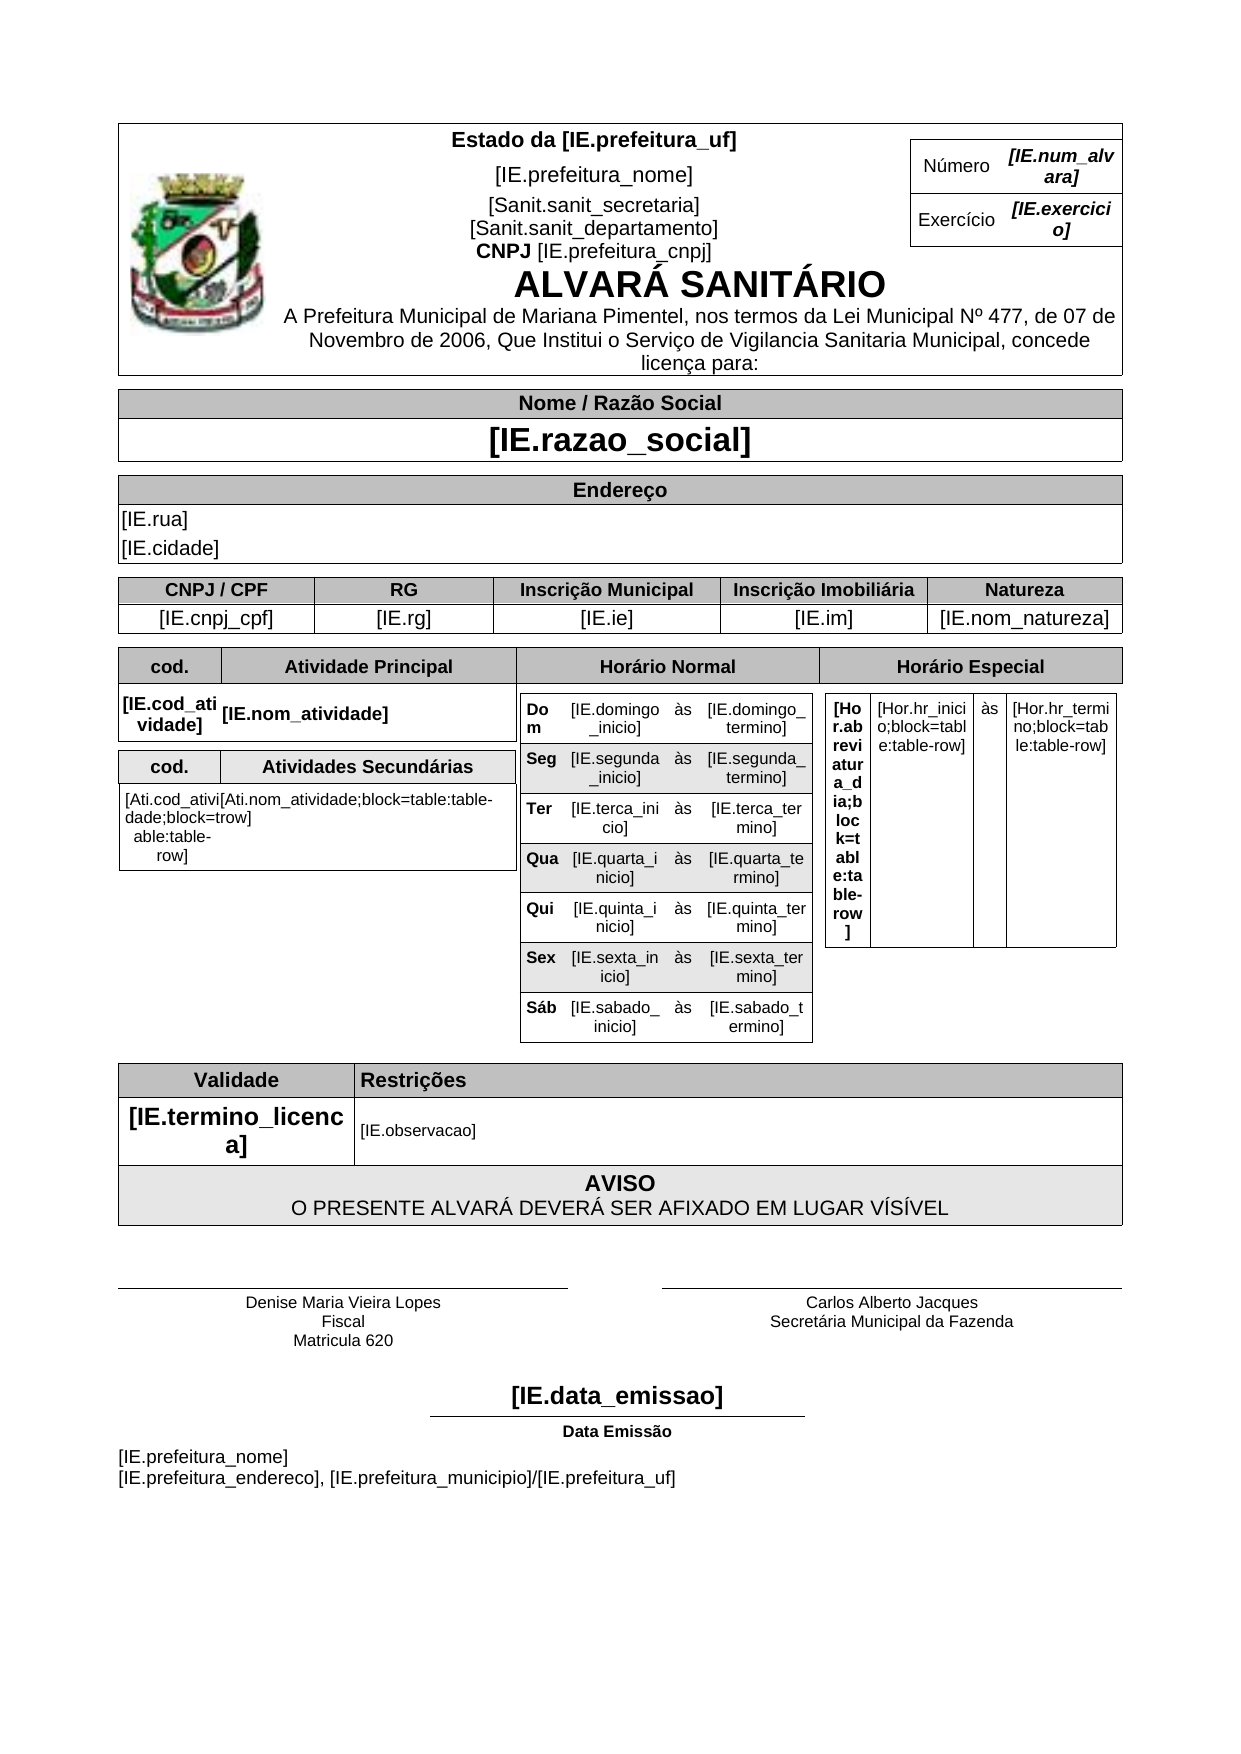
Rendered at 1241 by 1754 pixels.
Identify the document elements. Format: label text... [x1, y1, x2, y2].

table_cell [819, 684, 1122, 1048]
table_cell ALVARÁ SANITÁRIO A Prefeitura Municipal de Mariana Pimentel, nos termos da Lei Municipal Nº 477, de 07 de Novembro de 2006, Que Institui o Serviço de Vigilancia Sanitaria Municipal, concede licença para: [278, 263, 1122, 374]
table_cell [IE.nom_natureza] [928, 605, 1122, 633]
table_cell [IE.sexta_termino] [700, 943, 812, 992]
table_cell [516, 684, 819, 1048]
table_cell [IE.segunda_inicio] [564, 744, 666, 793]
table_header cod. [119, 648, 221, 683]
table_cell Denise Maria Vieira Lopes Fiscal Matricula 620 [118, 1289, 568, 1355]
table_header às [666, 694, 700, 743]
table_header [IE.domingo_inicio] [564, 694, 666, 743]
table_header Estado da [IE.prefeitura_uf] [278, 124, 910, 157]
table_cell [IE.rg] [315, 605, 493, 633]
table_header Nome / Razão Social [119, 390, 1122, 418]
table_header [910, 247, 1122, 263]
table_cell AVISO O PRESENTE ALVARÁ DEVERÁ SER AFIXADO EM LUGAR VÍSÍVEL [119, 1166, 1122, 1225]
table_header [IE.data_emissao] [430, 1376, 805, 1416]
table_header [119, 124, 278, 374]
table_cell Carlos Alberto Jacques Secretária Municipal da Fazenda [662, 1289, 1122, 1355]
table_header Horário Especial [820, 648, 1122, 683]
table_header [120, 784, 516, 870]
table_header CNPJ / CPF [119, 578, 314, 603]
table_cell [IE.termino_licenca] [119, 1098, 354, 1165]
table_header Inscrição Municipal [494, 578, 720, 603]
table_cell [IE.quinta_termino] [700, 893, 812, 942]
table_cell às [666, 744, 700, 793]
table_cell Qua [521, 844, 564, 892]
table_cell [IE.quarta_termino] [700, 844, 812, 892]
table_header [Hor.hr_inicio;block=table:table-row] [871, 694, 973, 947]
table_cell às [666, 993, 700, 1042]
table_cell [118, 871, 516, 1048]
table_header Atividade Principal [222, 648, 516, 683]
table_cell [IE.prefeitura_nome] [278, 157, 910, 193]
table_header [Hor.hr_termino;block=table:table-row] [1007, 694, 1116, 947]
table_cell [IE.cnpj_cpf] [119, 605, 314, 633]
table_cell Exercício [911, 194, 1002, 246]
table_cell [IE.sabado_termino] [700, 993, 812, 1042]
table_cell às [666, 794, 700, 842]
table_cell às [666, 844, 700, 892]
table_cell às [666, 943, 700, 992]
table_cell [IE.razao_social] [119, 419, 1122, 461]
table_cell [IE.ie] [494, 605, 720, 633]
table_header [Hor.abreviatura_dia;block=table:table-row] [826, 694, 870, 947]
table_header Validade [119, 1064, 354, 1097]
picture [130, 173, 266, 336]
table_cell às [666, 893, 700, 942]
table_header [910, 124, 1122, 139]
table_cell [IE.quinta_inicio] [564, 893, 666, 942]
table_cell [IE.terca_termino] [700, 794, 812, 842]
table_cell [IE.quarta_inicio] [564, 844, 666, 892]
table_cell [IE.exercicio] [1003, 194, 1122, 246]
table_header Dom [521, 694, 564, 743]
table_header [IE.domingo_termino] [700, 694, 812, 743]
table_cell Qui [521, 893, 564, 942]
table_cell [IE.sexta_inicio] [564, 943, 666, 992]
table_header Endereço [119, 476, 1122, 504]
table_header Atividades Secundárias [221, 751, 515, 783]
table_header [IE.cod_atividade] [119, 684, 221, 741]
table_header cod. [119, 751, 220, 783]
table_cell [IE.terca_inicio] [564, 794, 666, 842]
table_header [IE.num_alvara] [1003, 140, 1122, 193]
table_header Inscrição Imobiliária [721, 578, 927, 603]
table_cell Sáb [521, 993, 564, 1042]
table_header Horário Normal [517, 648, 819, 683]
table_cell Seg [521, 744, 564, 793]
table_cell Sex [521, 943, 564, 992]
table_cell [Sanit.sanit_secretaria] [Sanit.sanit_departamento] CNPJ [IE.prefeitura_cnpj] [278, 193, 910, 263]
table_header [662, 1253, 1122, 1288]
table_header [568, 1253, 662, 1355]
table_cell Ter [521, 794, 564, 842]
text [IE.prefeitura_nome] [118, 1447, 1122, 1468]
table_header RG [315, 578, 493, 603]
table_cell [IE.cidade] [119, 534, 1122, 562]
table_header Número [911, 140, 1002, 193]
table_header Natureza [928, 578, 1122, 603]
table_header [Ati.nom_atividade;block=table:table-row] [220, 790, 512, 864]
text [IE.prefeitura_endereco], [IE.prefeitura_municipio]/[IE.prefeitura_uf] [118, 1468, 1122, 1489]
table_cell Data Emissão [430, 1417, 805, 1447]
table_header Restrições [355, 1064, 1122, 1097]
table_cell [IE.im] [721, 605, 927, 633]
table_cell [118, 742, 516, 750]
table_cell [IE.rua] [119, 505, 1122, 533]
table_cell [IE.sabado_inicio] [564, 993, 666, 1042]
table_header [IE.nom_atividade] [221, 684, 516, 741]
table_header às [974, 694, 1006, 947]
table_header [Ati.cod_atividade;block=table:table-row] [125, 790, 220, 864]
table_header [118, 1253, 568, 1288]
table_cell [IE.segunda_termino] [700, 744, 812, 793]
table_cell [IE.observacao] [355, 1098, 1122, 1165]
